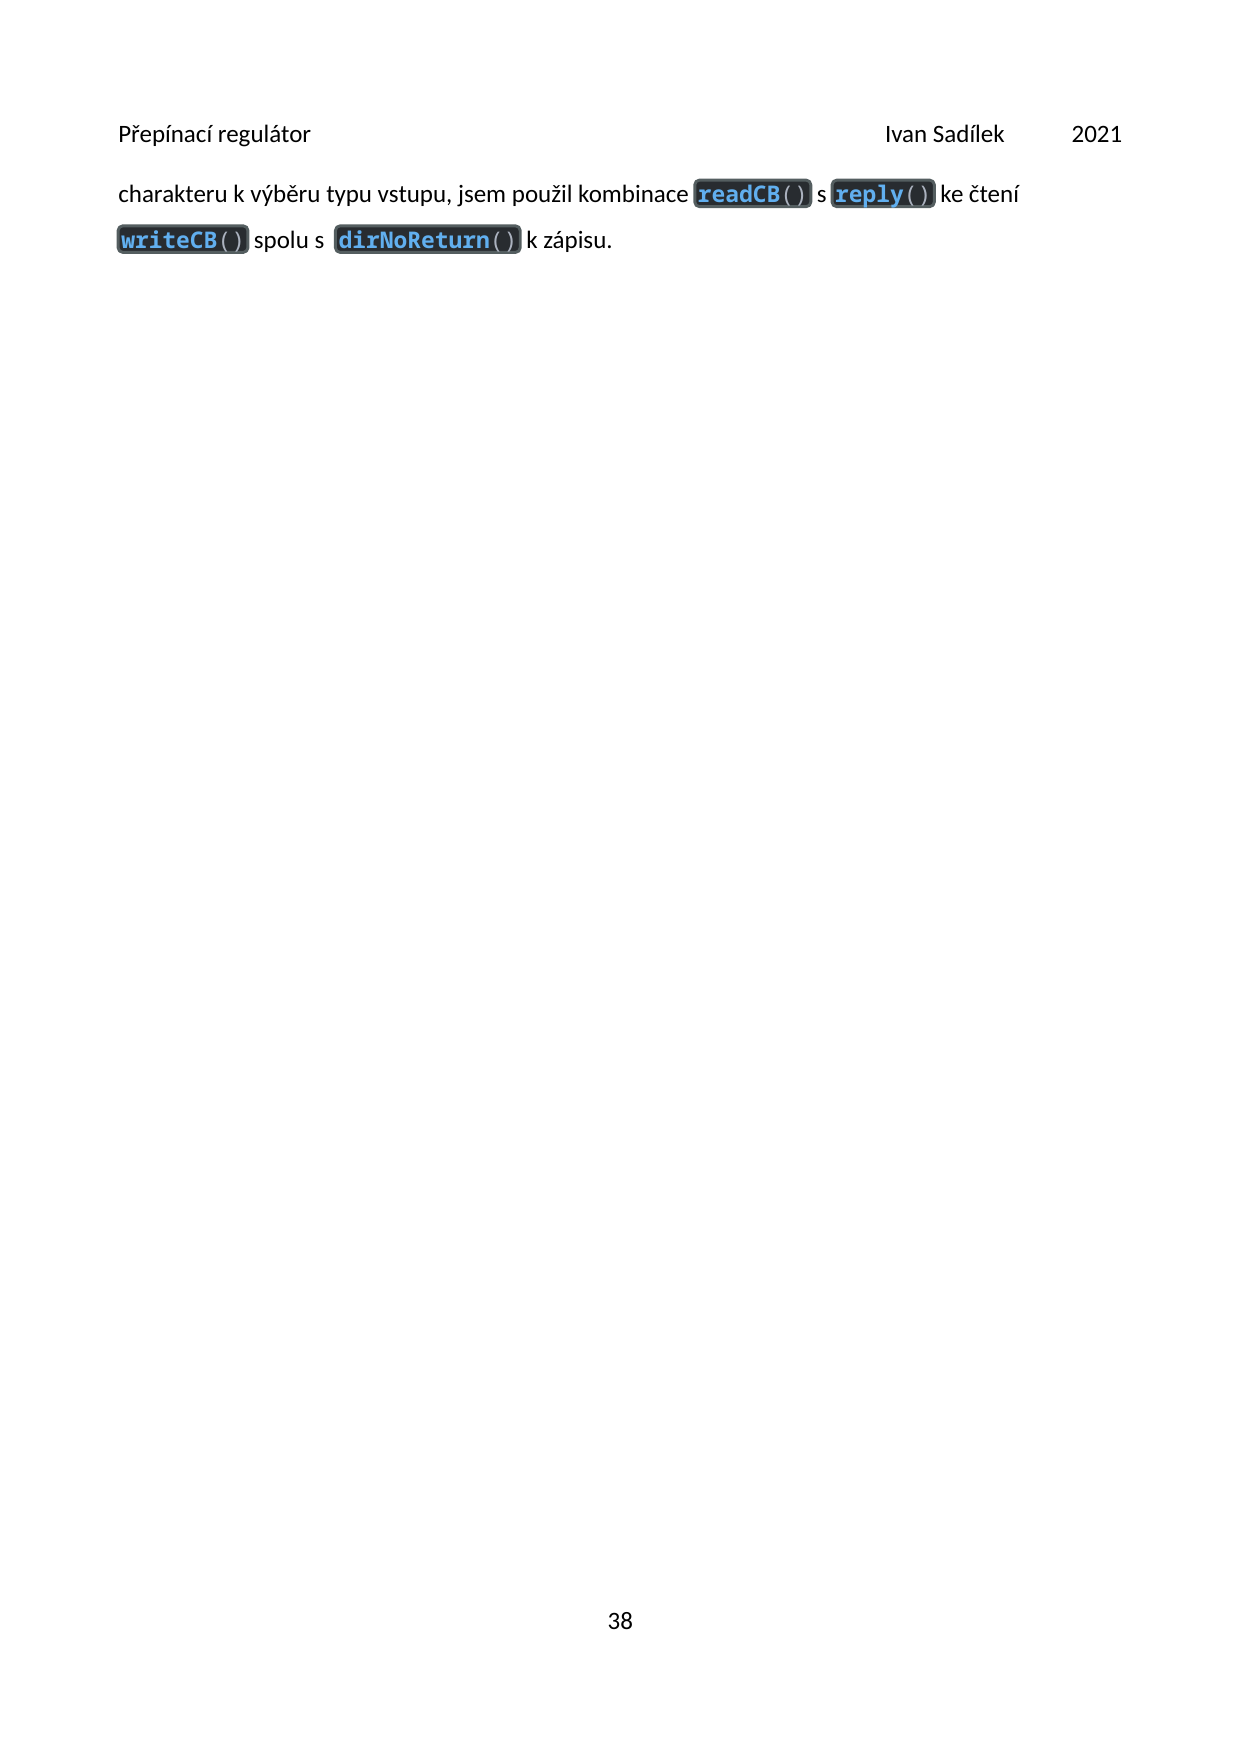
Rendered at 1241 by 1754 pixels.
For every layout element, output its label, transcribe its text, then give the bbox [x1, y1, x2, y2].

text Rámec v programu regulátoru hojně využívá výše popsaných funkcí. Provádí se jimi veškerá konfigurace i identifikace zařízení. Vkládáním funkcí do sebe argumentem lambda se efektivně tvoří větvení cest příkazů. K širšímu přizpůsobení parametrů, jako například zadávání charakteru k výběru typu vstupu, jsem použil kombinace s ke čtení spolu s k zápisu. [118, 178, 1122, 254]
